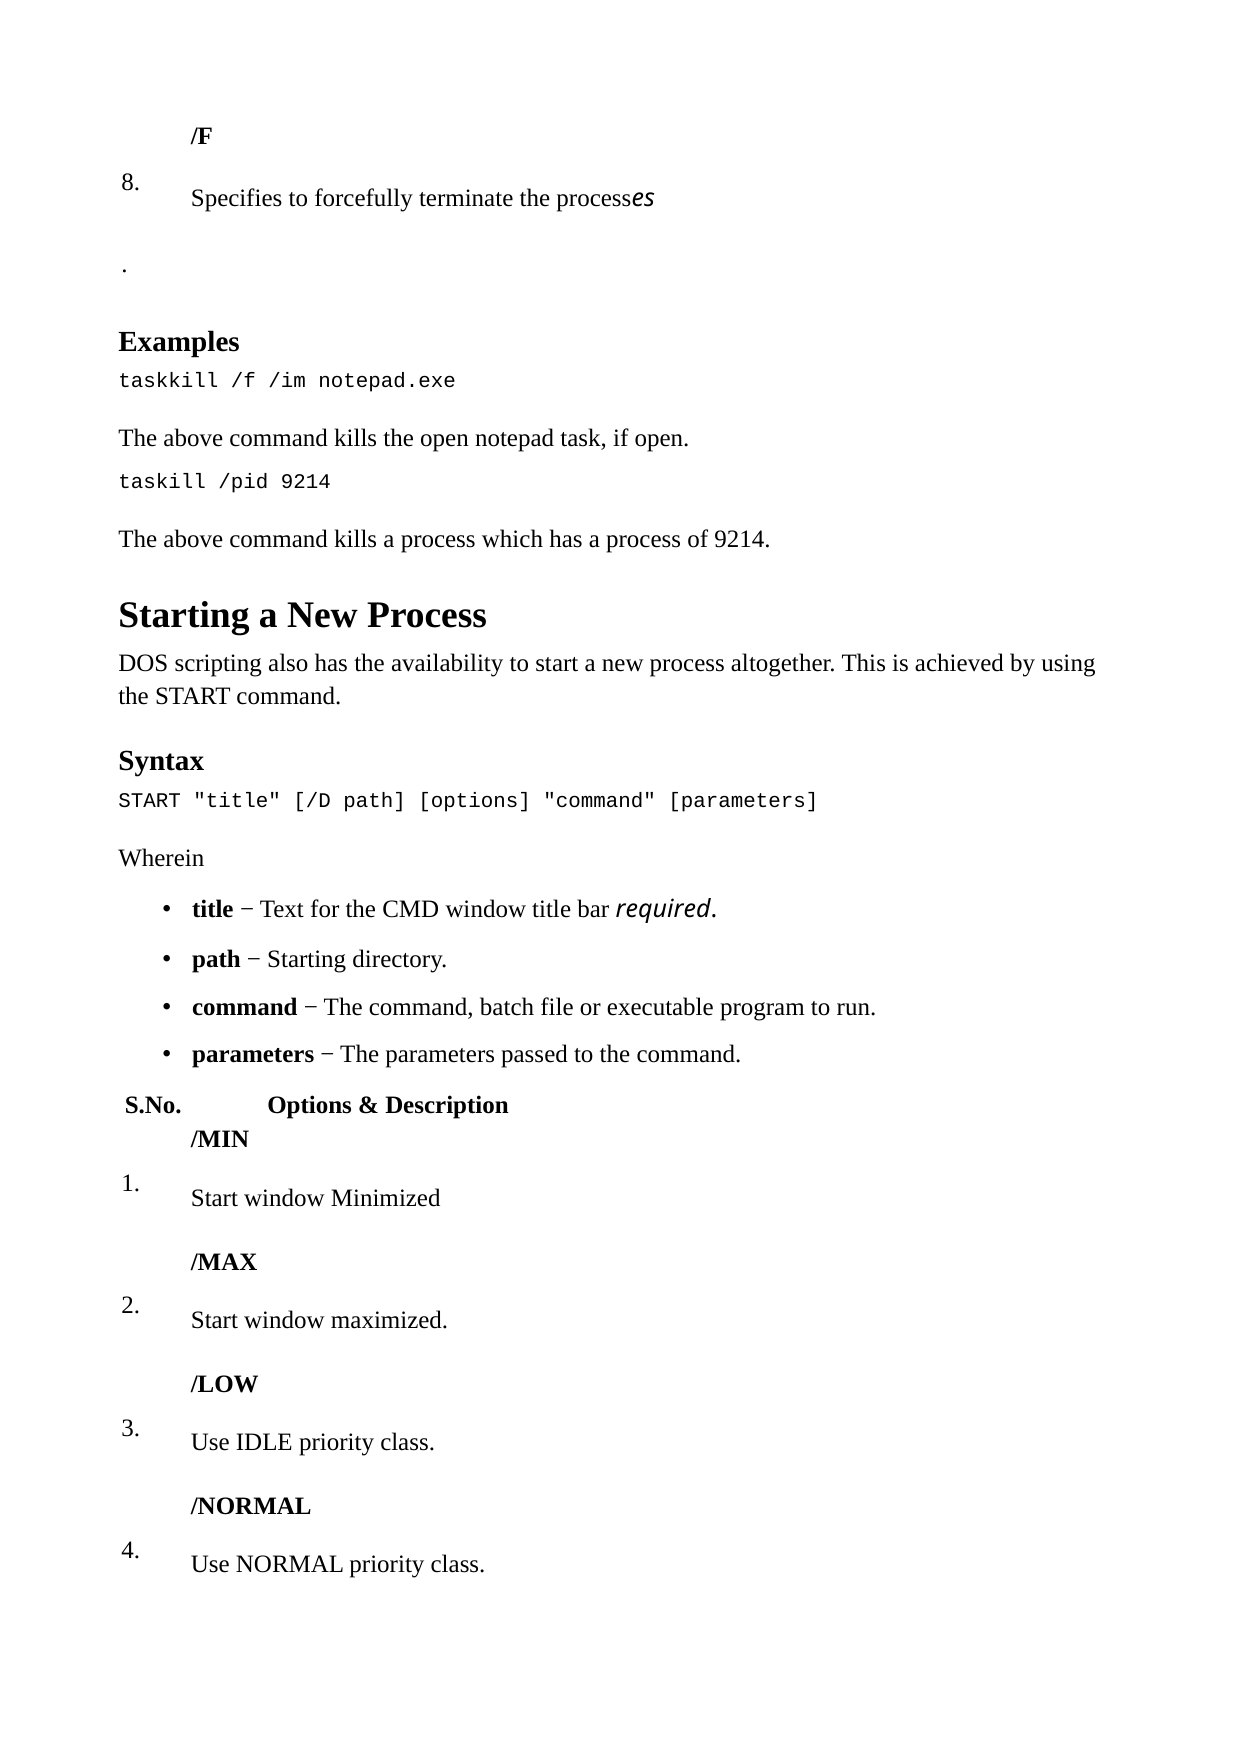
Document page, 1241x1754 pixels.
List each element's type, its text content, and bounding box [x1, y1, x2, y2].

table_cell /NORMAL Use NORMAL priority class. [188, 1488, 588, 1611]
text The above command kills the open notepad task, if open. [118, 423, 1122, 452]
text taskill /pid 9214 [118, 471, 1122, 495]
table_header Options & Description [188, 1087, 588, 1121]
list parameters − The parameters passed to the command. [162, 1039, 1122, 1068]
text START "title" [/D path] [options] "command" [parameters] [118, 789, 1122, 813]
text taskkill /f /im notepad.exe [118, 370, 1122, 394]
subtitle Starting a New Process [118, 593, 1122, 636]
text DOS scripting also has the availability to start a new process altogether. This is achieved by using the START command. [118, 648, 1122, 710]
list path − Starting directory. [162, 944, 1122, 973]
table_cell /F Specifies to forcefully terminate the processes [188, 118, 1122, 246]
table_cell 2. [118, 1244, 188, 1366]
subtitle Examples [118, 324, 1122, 358]
table_cell /LOW Use IDLE priority class. [188, 1366, 588, 1488]
list command − The command, batch file or executable program to run. [162, 992, 1122, 1020]
table_cell 1. [118, 1121, 188, 1244]
table_cell /MIN Start window Minimized [188, 1121, 588, 1244]
subtitle Syntax [118, 743, 1122, 777]
text Wherein [118, 843, 1122, 871]
text The above command kills a process which has a process of 9214. [118, 524, 1122, 553]
list title − Text for the CMD window title bar required. [162, 890, 1122, 924]
table_header S.No. [118, 1087, 188, 1121]
table_header . [118, 246, 142, 310]
table_cell 3. [118, 1366, 188, 1488]
table_cell /MAX Start window maximized. [188, 1244, 588, 1366]
table_cell 4. [118, 1488, 188, 1611]
table_cell 8. [118, 118, 188, 246]
